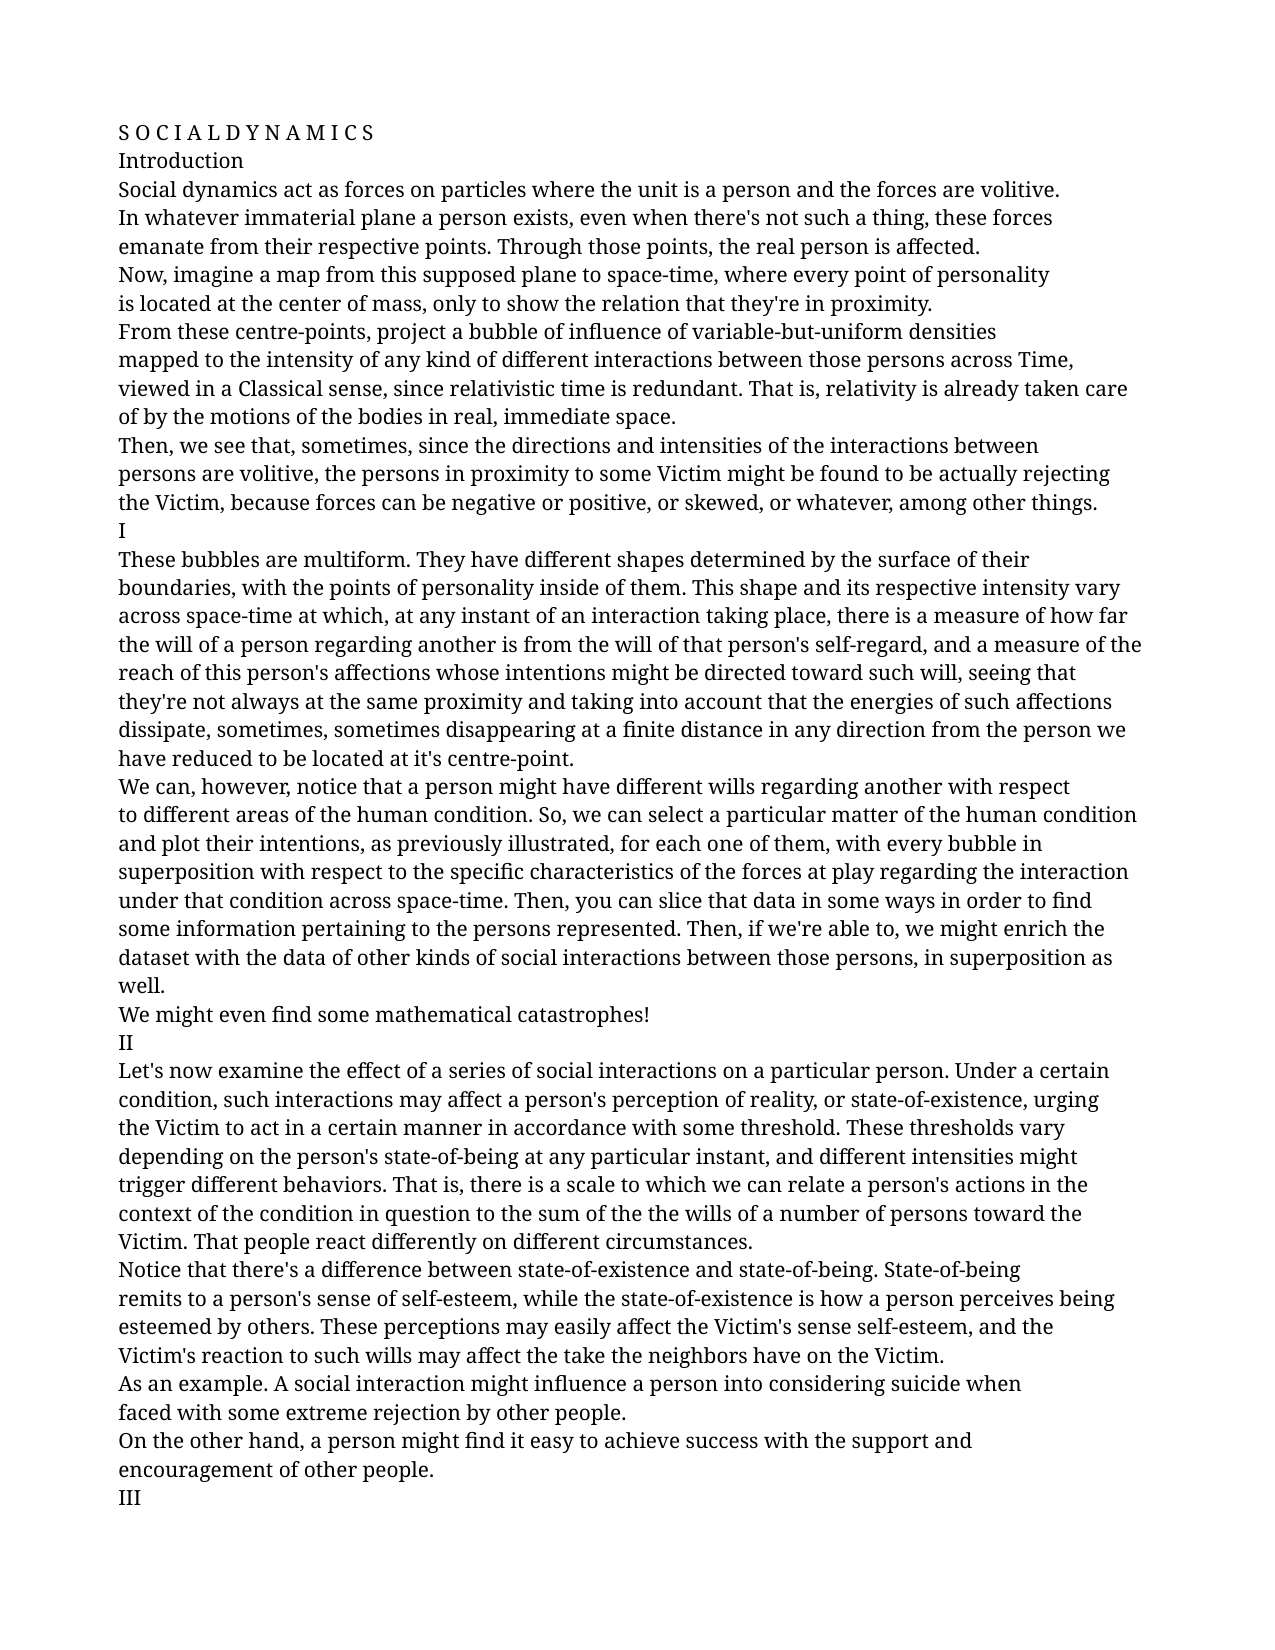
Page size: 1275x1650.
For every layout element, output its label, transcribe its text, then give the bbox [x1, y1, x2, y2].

text As an example. A social interaction might influence a person into considering suicide when [118, 1369, 1157, 1398]
text persons are volitive, the persons in proximity to some Victim might be found to be actually rejecting [118, 459, 1157, 488]
text Now, imagine a map from this supposed plane to space-time, where every point of personality [118, 260, 1157, 289]
text of by the motions of the bodies in real, immediate space. [118, 402, 1157, 431]
text Social dynamics act as forces on particles where the unit is a person and the forces are volitive. [118, 175, 1157, 203]
text the Victim, because forces can be negative or positive, or skewed, or whatever, among other things. [118, 488, 1157, 516]
text across space-time at which, at any instant of an interaction taking place, there is a measure of how far [118, 602, 1157, 630]
text II [118, 1028, 1157, 1057]
text Victim. That people react differently on different circumstances. [118, 1227, 1157, 1256]
text is located at the center of mass, only to show the relation that they're in proximity. [118, 289, 1157, 317]
text esteemed by others. These perceptions may easily affect the Victim's sense self-esteem, and the [118, 1312, 1157, 1341]
text the will of a person regarding another is from the will of that person's self-regard, and a measure of the [118, 630, 1157, 658]
text reach of this person's affections whose intentions might be directed toward such will, seeing that [118, 658, 1157, 687]
text S O C I A L D Y N A M I C S [118, 118, 1157, 147]
text dataset with the data of other kinds of social interactions between those persons, in superposition as [118, 943, 1157, 971]
text Notice that there's a difference between state-of-existence and state-of-being. State-of-being [118, 1256, 1157, 1284]
text context of the condition in question to the sum of the the wills of a number of persons toward the [118, 1199, 1157, 1227]
text Victim's reaction to such wills may affect the take the neighbors have on the Victim. [118, 1341, 1157, 1369]
text they're not always at the same proximity and taking into account that the energies of such affections [118, 687, 1157, 715]
text superposition with respect to the specific characteristics of the forces at play regarding the interaction [118, 857, 1157, 886]
text We might even find some mathematical catastrophes! [118, 1000, 1157, 1028]
text emanate from their respective points. Through those points, the real person is affected. [118, 232, 1157, 260]
text Let's now examine the effect of a series of social interactions on a particular person. Under a certain [118, 1057, 1157, 1085]
text boundaries, with the points of personality inside of them. This shape and its respective intensity vary [118, 573, 1157, 602]
text remits to a person's sense of self-esteem, while the state-of-existence is how a person perceives being [118, 1284, 1157, 1312]
text We can, however, notice that a person might have different wills regarding another with respect [118, 772, 1157, 801]
text Introduction [118, 147, 1157, 175]
text From these centre-points, project a bubble of influence of variable-but-uniform densities [118, 317, 1157, 346]
text and plot their intentions, as previously illustrated, for each one of them, with every bubble in [118, 829, 1157, 857]
text have reduced to be located at it's centre-point. [118, 744, 1157, 772]
text dissipate, sometimes, sometimes disappearing at a finite distance in any direction from the person we [118, 715, 1157, 744]
text the Victim to act in a certain manner in accordance with some threshold. These thresholds vary [118, 1113, 1157, 1142]
text some information pertaining to the persons represented. Then, if we're able to, we might enrich the [118, 914, 1157, 943]
text to different areas of the human condition. So, we can select a particular matter of the human condition [118, 801, 1157, 829]
text I [118, 516, 1157, 545]
text mapped to the intensity of any kind of different interactions between those persons across Time, [118, 346, 1157, 374]
text trigger different behaviors. That is, there is a scale to which we can relate a person's actions in the [118, 1170, 1157, 1199]
text Then, we see that, sometimes, since the directions and intensities of the interactions between [118, 431, 1157, 459]
text faced with some extreme rejection by other people. [118, 1398, 1157, 1426]
text encouragement of other people. [118, 1455, 1157, 1483]
text well. [118, 971, 1157, 1000]
text depending on the person's state-of-being at any particular instant, and different intensities might [118, 1142, 1157, 1170]
text viewed in a Classical sense, since relativistic time is redundant. That is, relativity is already taken care [118, 374, 1157, 402]
text In whatever immaterial plane a person exists, even when there's not such a thing, these forces [118, 203, 1157, 232]
text condition, such interactions may affect a person's perception of reality, or state-of-existence, urging [118, 1085, 1157, 1113]
text III [118, 1483, 1157, 1512]
text under that condition across space-time. Then, you can slice that data in some ways in order to find [118, 886, 1157, 914]
text On the other hand, a person might find it easy to achieve success with the support and [118, 1426, 1157, 1455]
text These bubbles are multiform. They have different shapes determined by the surface of their [118, 545, 1157, 573]
